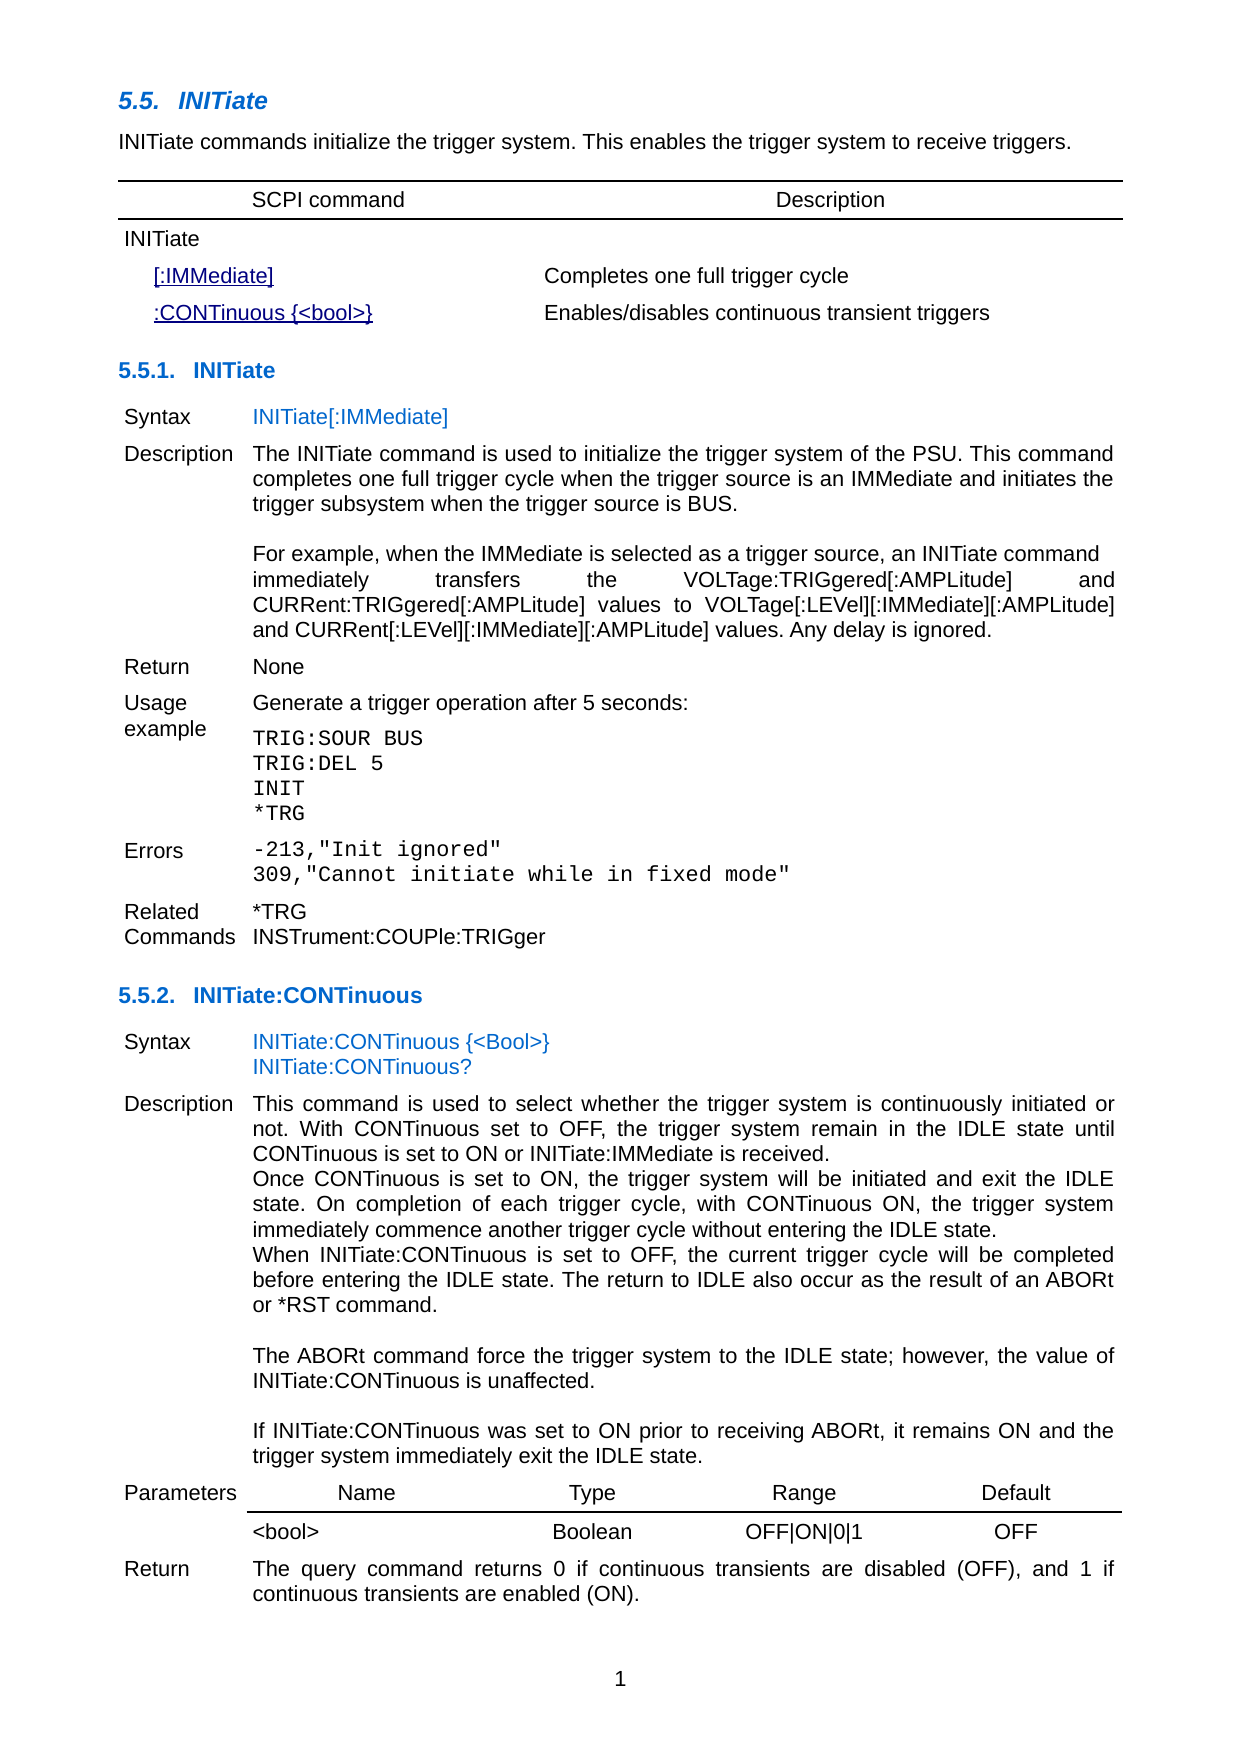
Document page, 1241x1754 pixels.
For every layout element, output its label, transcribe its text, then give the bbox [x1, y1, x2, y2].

subtitle INITiate [118, 86, 1122, 114]
text INITiate commands initialize the trigger system. This enables the trigger system to receive triggers. [118, 129, 1122, 154]
table_cell INITiate [118, 220, 538, 257]
table_cell Type [486, 1474, 698, 1511]
table_cell Generate a trigger operation after 5 seconds: TRIG:SOUR BUS TRIG:DEL 5 INIT *TRG [247, 685, 1122, 832]
table_cell Enables/disables continuous transient triggers [538, 294, 1122, 330]
table_cell Boolean [486, 1513, 698, 1550]
subtitle INITiate:CONTinuous [118, 982, 1122, 1008]
table_cell Return [118, 1550, 247, 1612]
table_cell None [247, 648, 1122, 684]
table_header INITiate[:IMMediate] [247, 398, 1122, 435]
table_header SCPI command [118, 182, 538, 218]
table_cell OFF [910, 1513, 1122, 1550]
table_cell Parameters [118, 1474, 247, 1511]
table_cell -213,"Init ignored" 309,"Cannot initiate while in fixed mode" [247, 832, 1122, 893]
table_cell :CONTinuous {<bool>} [118, 294, 538, 330]
table_cell [:IMMediate] [118, 257, 538, 294]
table_header INITiate:CONTinuous {<Bool>} INITiate:CONTinuous? [247, 1023, 1122, 1085]
subtitle INITiate [118, 357, 1122, 383]
table_cell The query command returns 0 if continuous transients are disabled (OFF), and 1 if continuous transients are enabled (ON). [247, 1550, 1122, 1612]
table_cell [538, 220, 1122, 257]
table_cell Description [118, 435, 247, 648]
table_cell OFF|ON|0|1 [698, 1513, 910, 1550]
table_cell [118, 1511, 247, 1550]
table_cell <bool> [247, 1513, 486, 1550]
table_header Description [538, 182, 1122, 218]
table_header Syntax [118, 398, 247, 435]
table_cell *TRG INSTrument:COUPle:TRIGger [247, 893, 1122, 955]
table_cell Return [118, 648, 247, 684]
table_cell Completes one full trigger cycle [538, 257, 1122, 294]
table_cell Usage example [118, 685, 247, 832]
table_cell Errors [118, 832, 247, 893]
table_cell Name [247, 1474, 486, 1511]
table_cell Description [118, 1085, 247, 1474]
table_header Syntax [118, 1023, 247, 1085]
table_cell This command is used to select whether the trigger system is continuously initiated or not. With CONTinuous set to OFF, the trigger system remain in the IDLE state until CONTinuous is set to ON or INITiate:IMMediate is received. Once CONTinuous is set to ON, the trigger system will be initiated and exit the IDLE state. On completion of each trigger cycle, with CONTinuous ON, the trigger system immediately commence another trigger cycle without entering the IDLE state. When INITiate:CONTinuous is set to OFF, the current trigger cycle will be completed before entering the IDLE state. The return to IDLE also occur as the result of an ABORt or *RST command. The ABORt command force the trigger system to the IDLE state; however, the value of INITiate:CONTinuous is unaffected. If INITiate:CONTinuous was set to ON prior to receiving ABORt, it remains ON and the trigger system immediately exit the IDLE state. [247, 1085, 1122, 1474]
table_cell Default [910, 1474, 1122, 1511]
table_cell Range [698, 1474, 910, 1511]
table_cell Related Commands [118, 893, 247, 955]
table_cell The INITiate command is used to initialize the trigger system of the PSU. This command completes one full trigger cycle when the trigger source is an IMMediate and initiates the trigger subsystem when the trigger source is BUS. For example, when the IMMediate is selected as a trigger source, an INITiate command immediately transfers the VOLTage:TRIGgered[:AMPLitude] and CURRent:TRIGgered[:AMPLitude] values to VOLTage[:LEVel][:IMMediate][:AMPLitude] and CURRent[:LEVel][:IMMediate][:AMPLitude] values. Any delay is ignored. [247, 435, 1122, 648]
